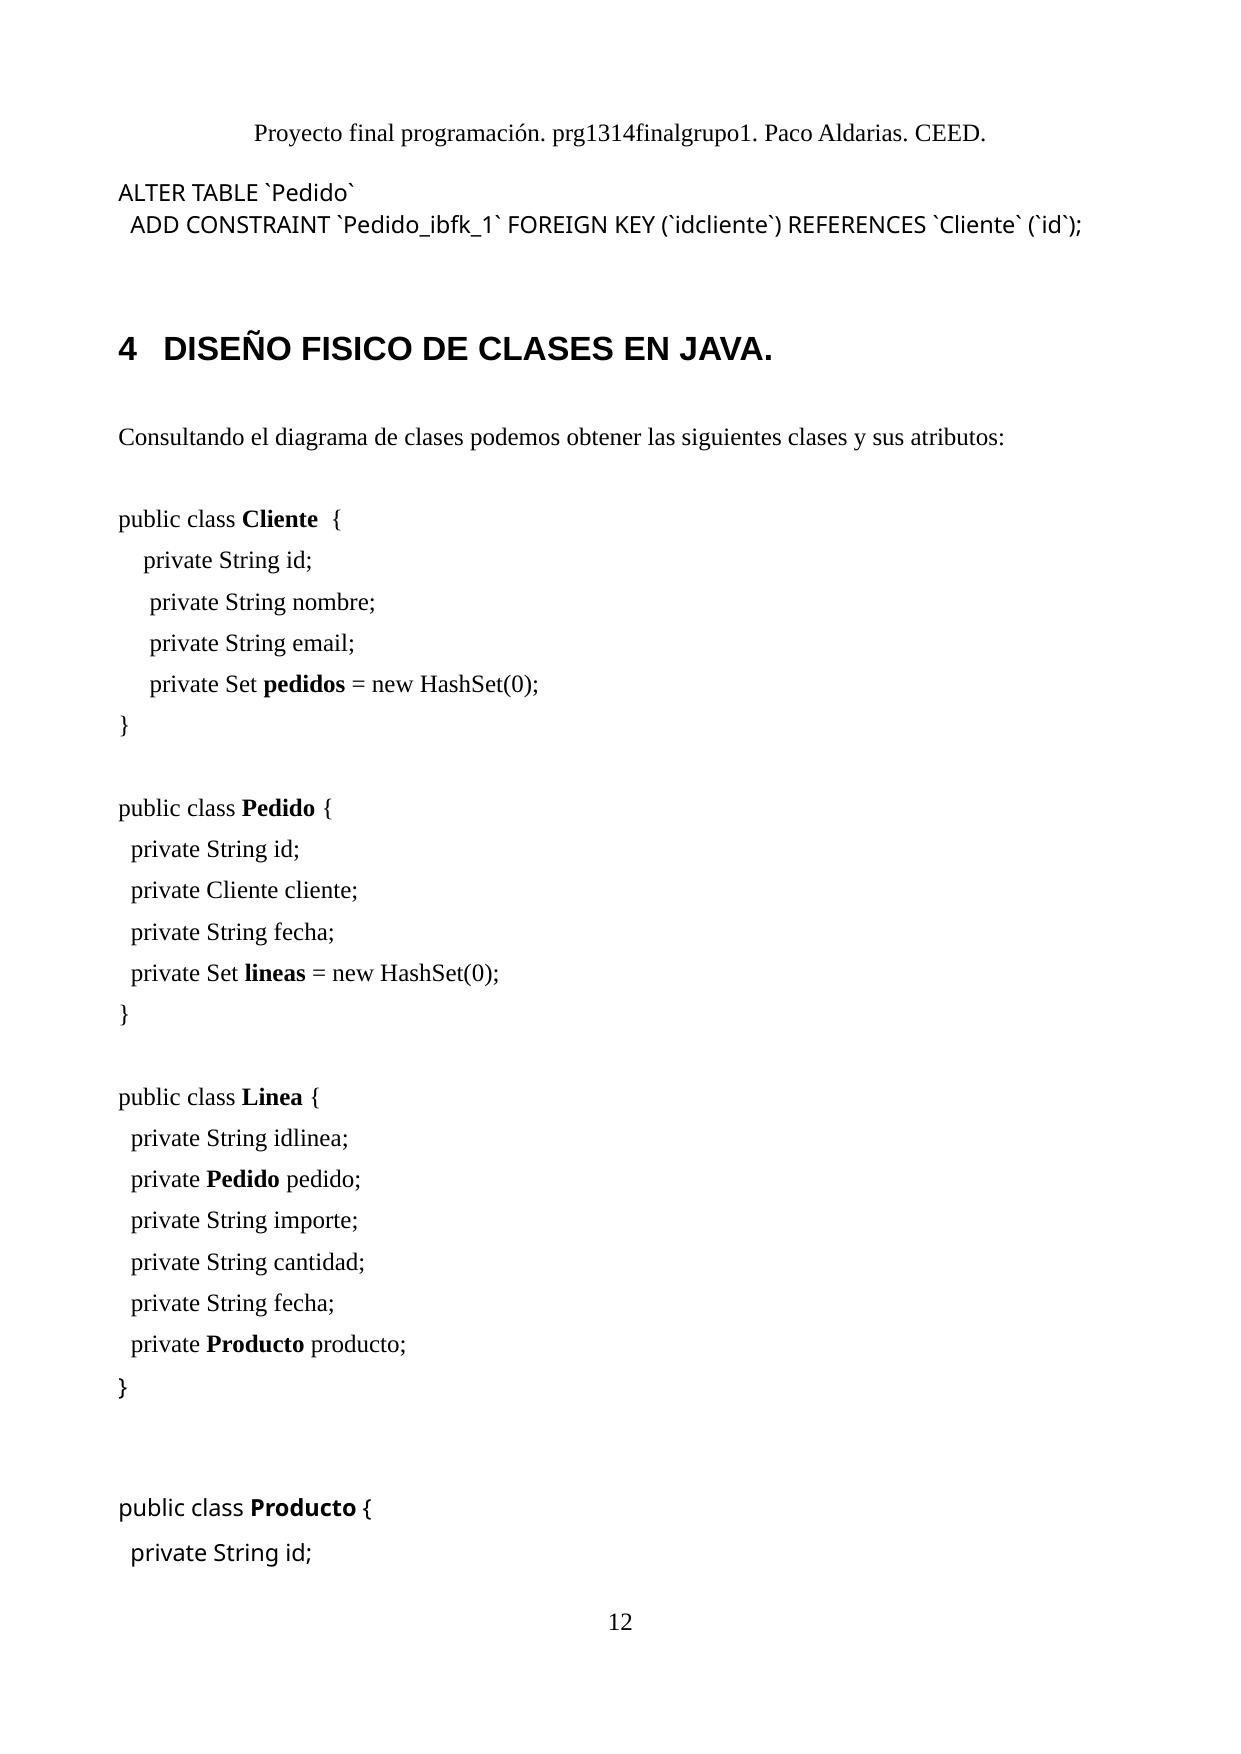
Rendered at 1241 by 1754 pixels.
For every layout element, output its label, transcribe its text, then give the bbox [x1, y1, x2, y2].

text private Producto producto; [118, 1329, 1122, 1358]
text private String id; [118, 545, 1122, 574]
text public class Pedido { [118, 793, 1122, 822]
text private Cliente cliente; [118, 875, 1122, 904]
text private String fecha; [118, 1288, 1122, 1317]
text private String cantidad; [118, 1247, 1122, 1275]
text } [118, 1370, 1122, 1402]
text } [118, 710, 1122, 739]
text ALTER TABLE `Pedido` [118, 176, 1122, 208]
text private Set pedidos = new HashSet(0); [118, 669, 1122, 698]
text public class Producto { [118, 1491, 1122, 1523]
text private String id; [118, 1536, 1122, 1568]
text private String importe; [118, 1205, 1122, 1234]
text public class Linea { [118, 1082, 1122, 1110]
text Consultando el diagrama de clases podemos obtener las siguientes clases y sus atributos: [118, 422, 1122, 450]
text private String fecha; [118, 917, 1122, 945]
text private String id; [118, 834, 1122, 863]
text private String email; [118, 628, 1122, 657]
text private Set lineas = new HashSet(0); [118, 958, 1122, 987]
text private String nombre; [118, 587, 1122, 615]
text private Pedido pedido; [118, 1164, 1122, 1193]
text ADD CONSTRAINT `Pedido_ibfk_1` FOREIGN KEY (`idcliente`) REFERENCES `Cliente` (`id`); [118, 208, 1122, 240]
subtitle DISEÑO FISICO DE CLASES EN JAVA. [118, 329, 1122, 368]
text private String idlinea; [118, 1123, 1122, 1152]
text } [118, 999, 1122, 1028]
text public class Cliente { [118, 504, 1122, 533]
